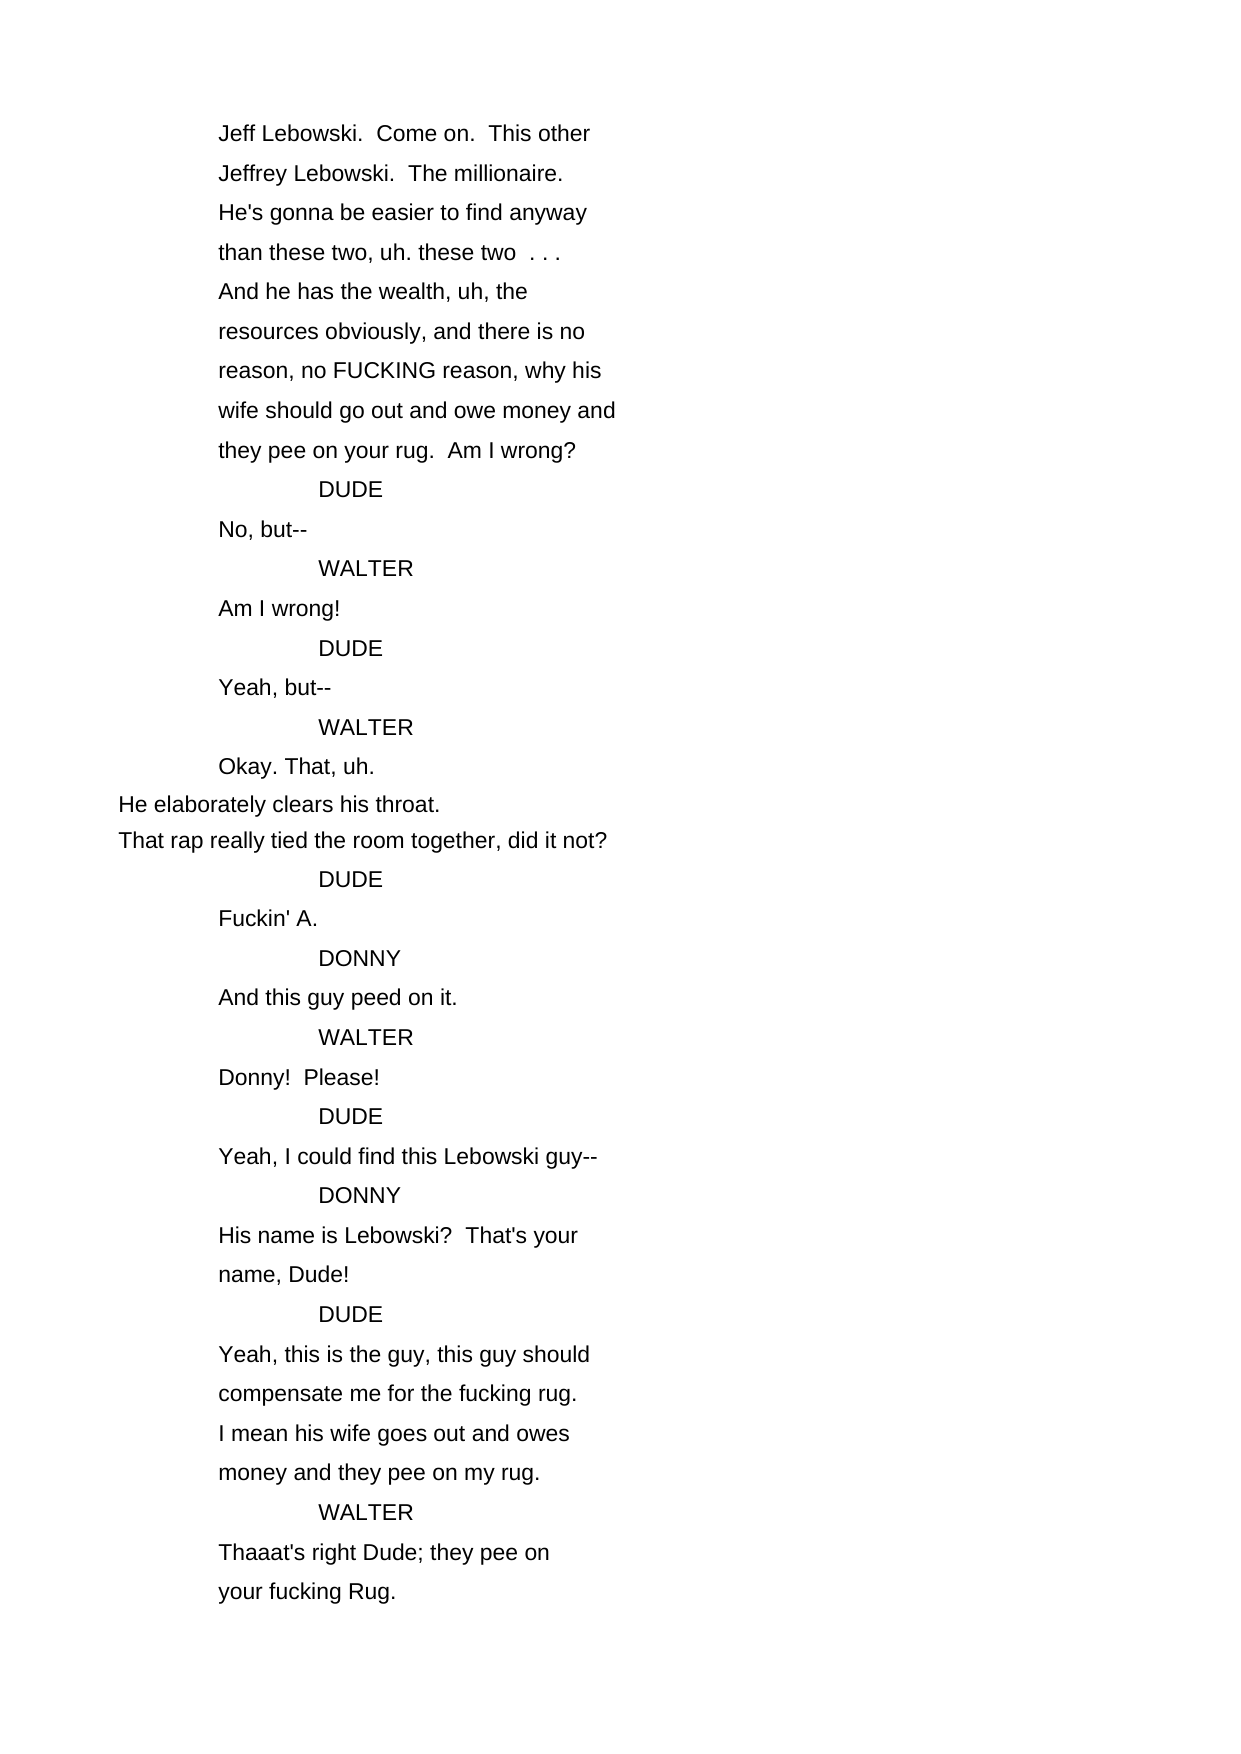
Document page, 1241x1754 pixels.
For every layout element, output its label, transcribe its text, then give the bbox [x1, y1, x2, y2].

text Okay. That, uh. [118, 751, 1122, 780]
text And he has the wealth, uh, the [118, 276, 1122, 305]
text DUDE [118, 474, 1122, 503]
text Am I wrong! [118, 593, 1122, 622]
text Donny! Please! [118, 1062, 1122, 1090]
text DUDE [118, 1101, 1122, 1130]
text than these two, uh. these two . . . [118, 237, 1122, 266]
text money and they pee on my rug. [118, 1457, 1122, 1486]
text Jeff Lebowski. Come on. This other [118, 118, 1122, 147]
text DUDE [118, 633, 1122, 661]
text And this guy peed on it. [118, 982, 1122, 1011]
text WALTER [118, 1497, 1122, 1526]
text He's gonna be easier to find anyway [118, 197, 1122, 226]
text WALTER [118, 1022, 1122, 1051]
text Yeah, I could find this Lebowski guy-- [118, 1141, 1122, 1169]
text I mean his wife goes out and owes [118, 1418, 1122, 1447]
text Yeah, but-- [118, 672, 1122, 701]
text WALTER [118, 712, 1122, 741]
text DUDE [118, 864, 1122, 892]
text Fuckin' A. [118, 903, 1122, 932]
text resources obviously, and there is no [118, 316, 1122, 345]
text He elaborately clears his throat. [118, 791, 1122, 817]
text DUDE [118, 1299, 1122, 1328]
text That rap really tied the room together, did it not? [118, 827, 1122, 854]
text your fucking Rug. [118, 1576, 1122, 1605]
text Jeffrey Lebowski. The millionaire. [118, 158, 1122, 186]
text Yeah, this is the guy, this guy should [118, 1339, 1122, 1367]
text reason, no FUCKING reason, why his [118, 356, 1122, 384]
text DONNY [118, 1180, 1122, 1209]
text wife should go out and owe money and [118, 395, 1122, 424]
text they pee on your rug. Am I wrong? [118, 435, 1122, 463]
text compensate me for the fucking rug. [118, 1378, 1122, 1407]
text Thaaat's right Dude; they pee on [118, 1537, 1122, 1565]
text name, Dude! [118, 1259, 1122, 1288]
text No, but-- [118, 514, 1122, 543]
text His name is Lebowski? That's your [118, 1220, 1122, 1249]
text DONNY [118, 943, 1122, 972]
text WALTER [118, 553, 1122, 582]
